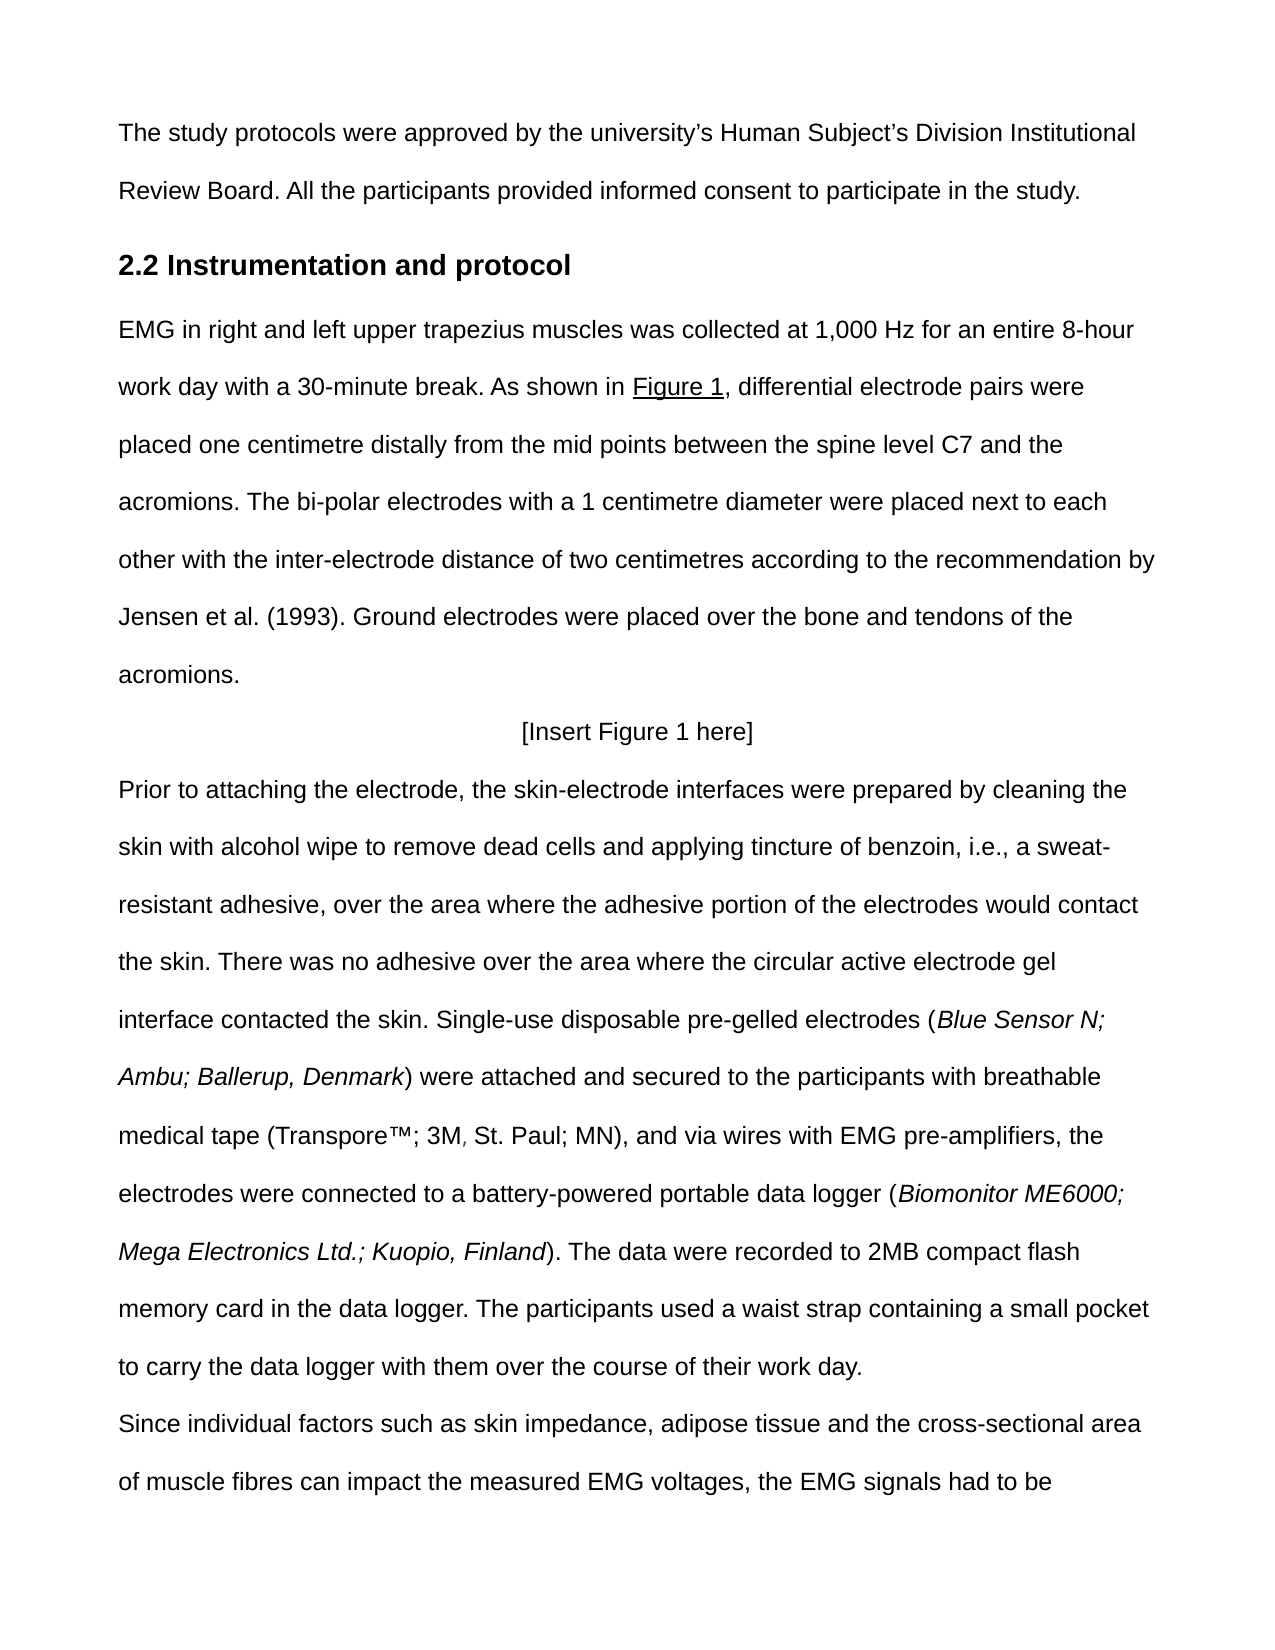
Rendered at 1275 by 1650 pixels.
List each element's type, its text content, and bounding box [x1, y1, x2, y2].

text Prior to attaching the electrode, the skin-electrode interfaces were prepared by cleaning the skin with alcohol wipe to remove dead cells and applying tincture of benzoin, i.e., a sweat-resistant adhesive, over the area where the adhesive portion of the electrodes would contact the skin. There was no adhesive over the area where the circular active electrode gel interface contacted the skin. Single-use disposable pre-gelled electrodes (Blue Sensor N; Ambu; Ballerup, Denmark) were attached and secured to the participants with breathable medical tape (Transpore™; 3M, St. Paul; MN), and via wires with EMG pre-amplifiers, the electrodes were connected to a battery-powered portable data logger (Biomonitor ME6000; Mega Electronics Ltd.; Kuopio, Finland). The data were recorded to 2MB compact flash memory card in the data logger. The participants used a waist strap containing a small pocket to carry the data logger with them over the course of their work day. [118, 775, 1157, 1381]
subtitle 2.2 Instrumentation and protocol [118, 248, 1157, 281]
text Since individual factors such as skin impedance, adipose tissue and the cross-sectional area of muscle fibres can impact the measured EMG voltages, the EMG signals had to be [118, 1409, 1157, 1496]
text EMG in right and left upper trapezius muscles was collected at 1,000 Hz for an entire 8-hour work day with a 30-minute break. As shown in Figure 1, differential electrode pairs were placed one centimetre distally from the mid points between the spine level C7 and the acromions. The bi-polar electrodes with a 1 centimetre diameter were placed next to each other with the inter-electrode distance of two centimetres according to the recommendation by Jensen et al. (1993). Ground electrodes were placed over the bone and tendons of the acromions. [118, 315, 1157, 688]
text The study protocols were approved by the university’s Human Subject’s Division Institutional Review Board. All the participants provided informed consent to participate in the study. [118, 118, 1157, 204]
text [Insert Figure 1 here] [118, 717, 1157, 746]
